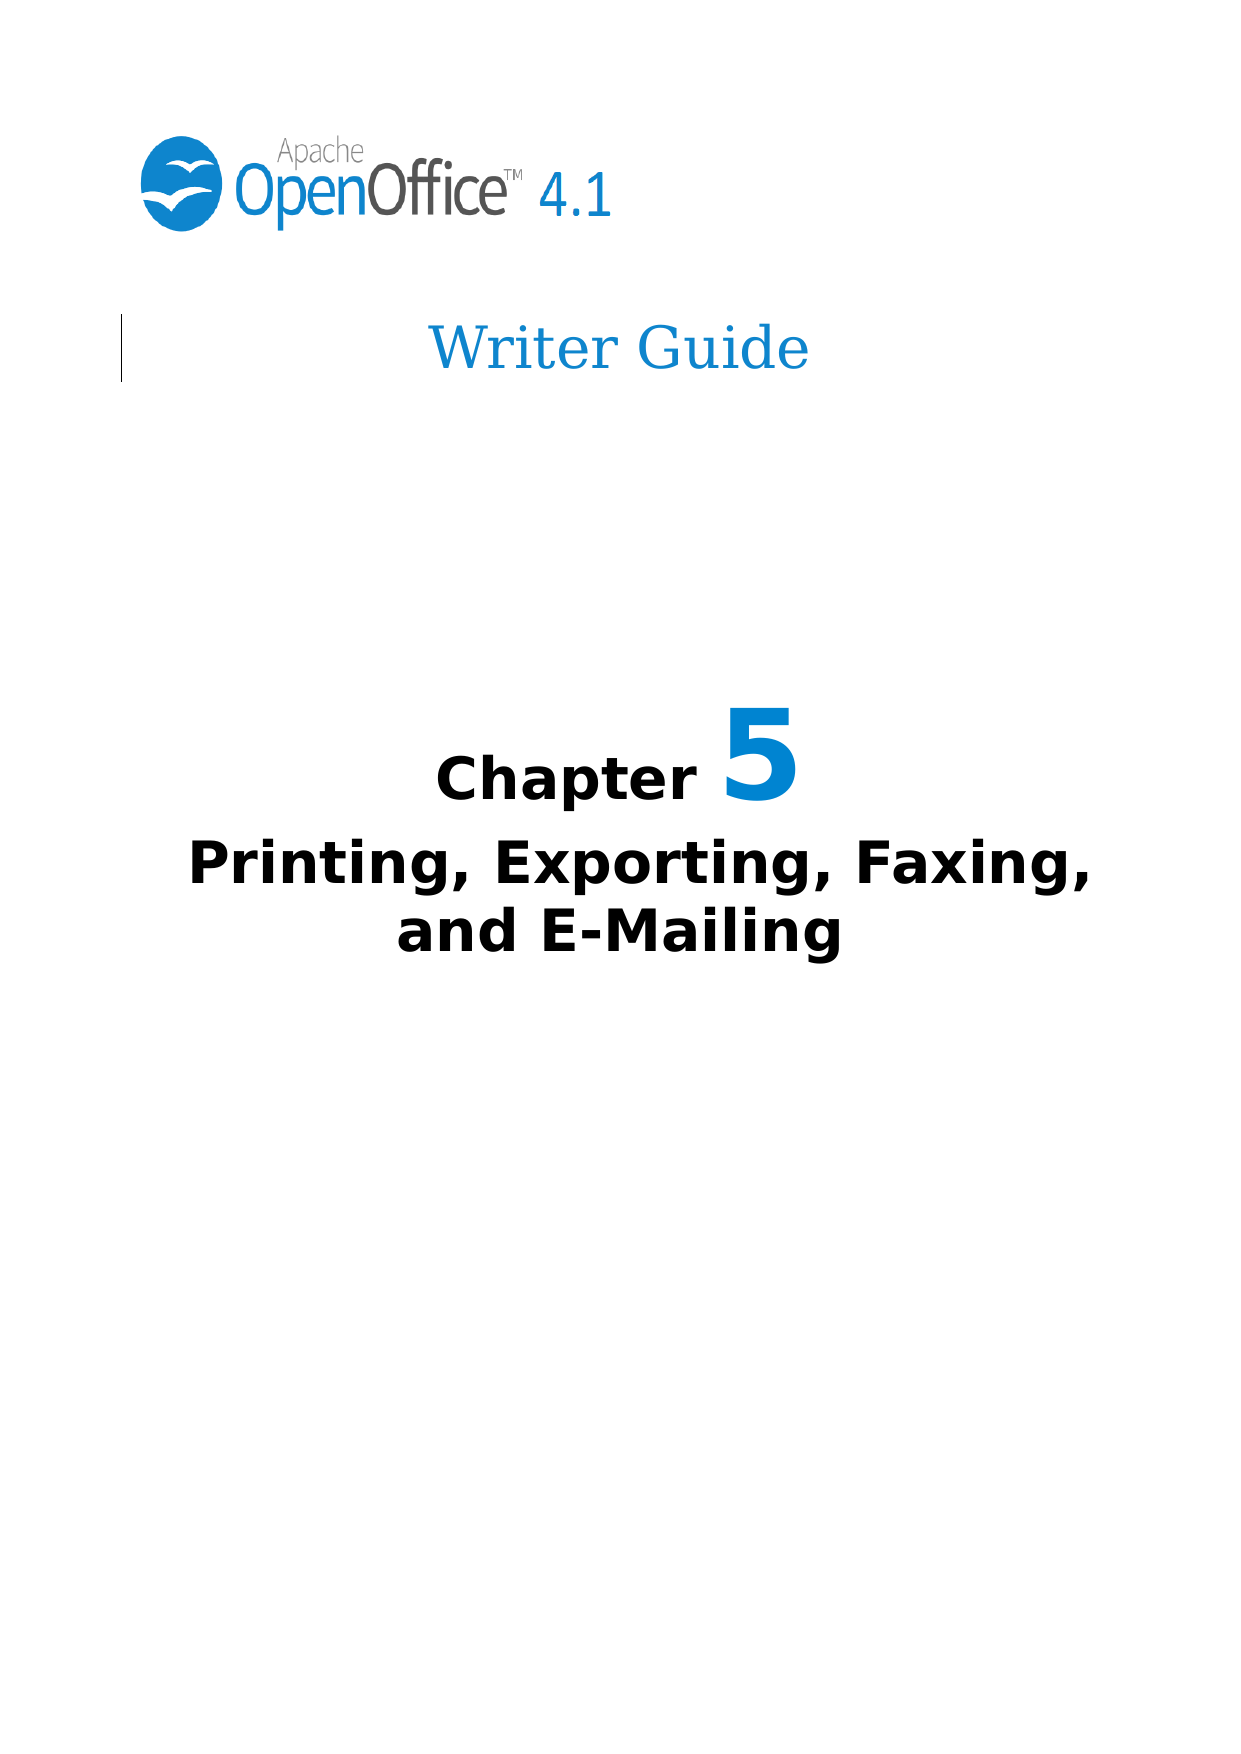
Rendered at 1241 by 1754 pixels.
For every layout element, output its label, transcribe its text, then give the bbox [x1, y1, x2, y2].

text Writer Guide [136, 314, 1104, 382]
subtitle Chapter 5 Printing, Exporting, Faxing, and E‑Mailing [136, 684, 1104, 965]
picture [139, 115, 619, 252]
